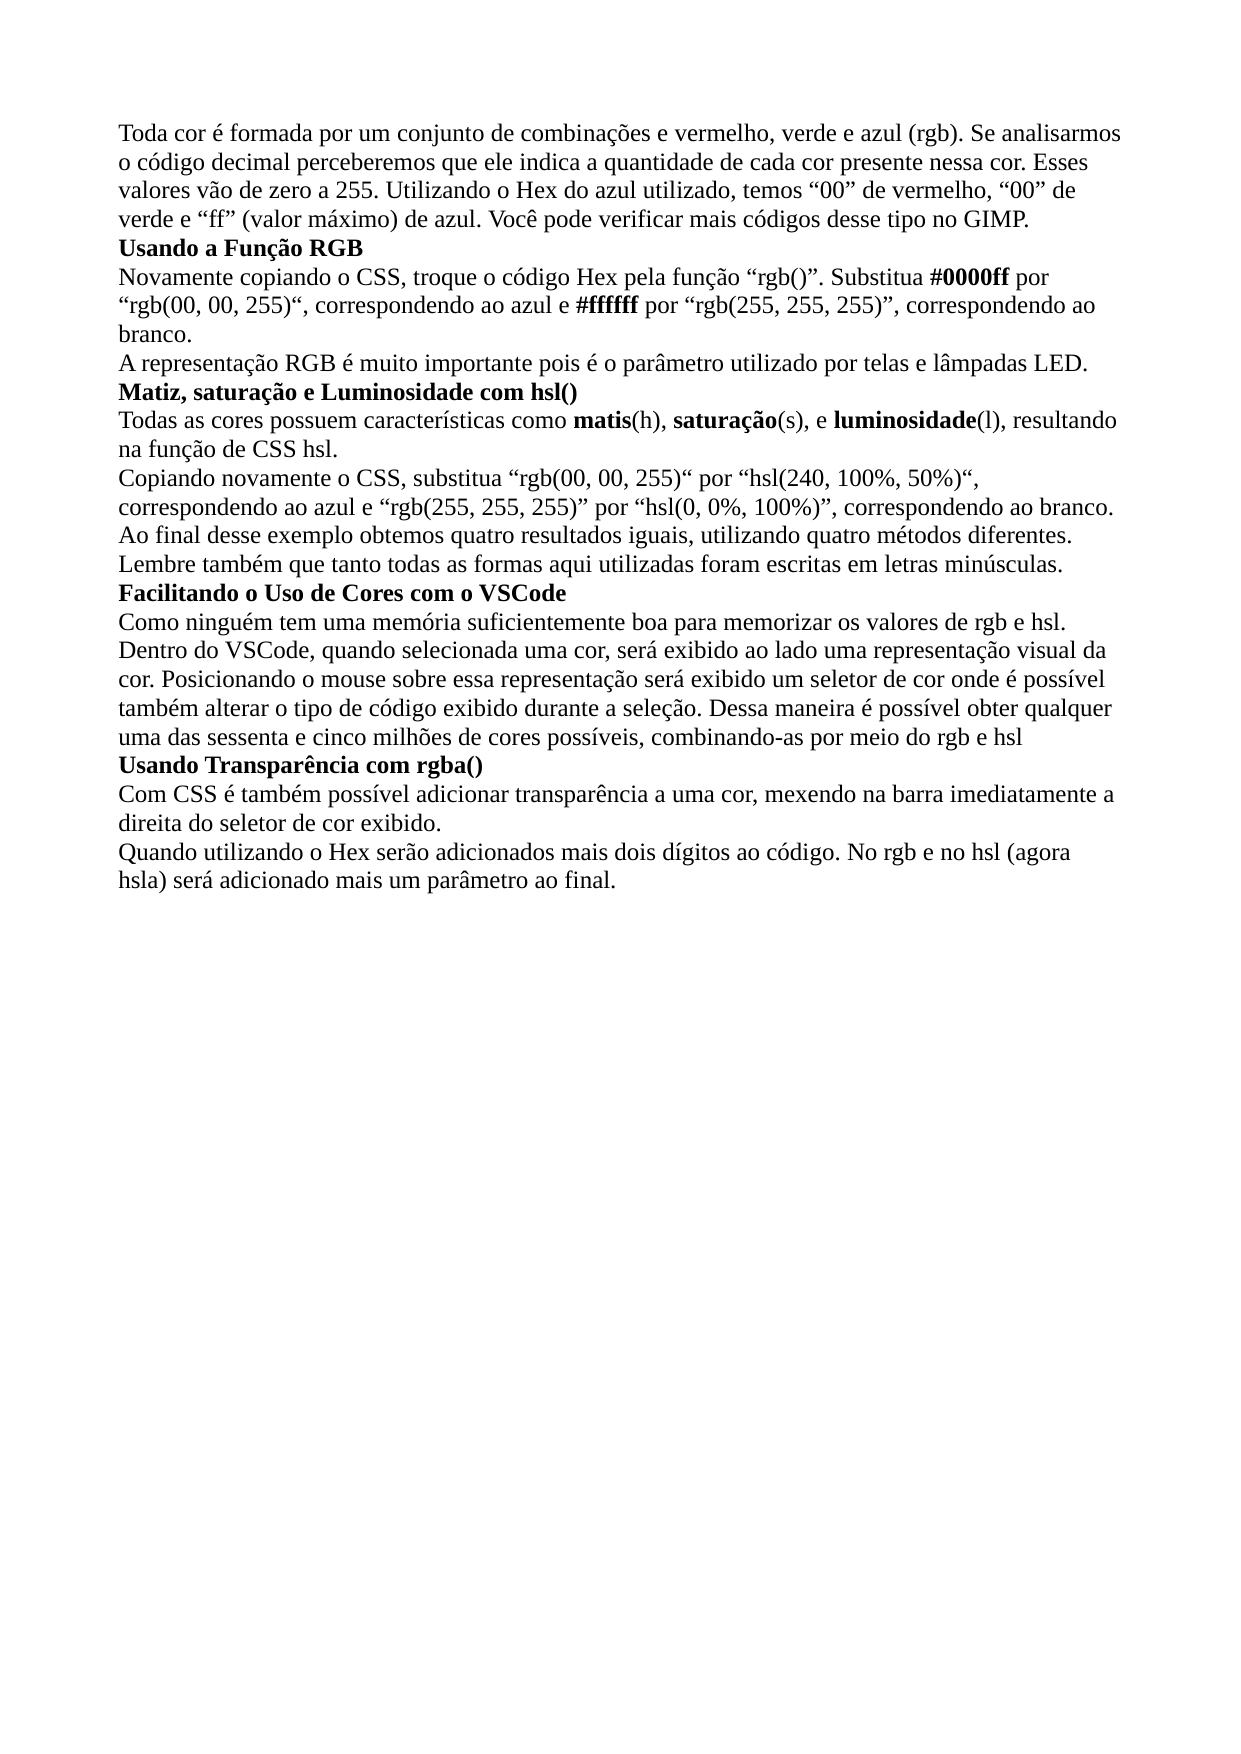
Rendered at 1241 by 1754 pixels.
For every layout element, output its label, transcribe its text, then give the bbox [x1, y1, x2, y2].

text Toda cor é formada por um conjunto de combinações e vermelho, verde e azul (rgb). Se analisarmos o código decimal perceberemos que ele indica a quantidade de cada cor presente nessa cor. Esses valores vão de zero a 255. Utilizando o Hex do azul utilizado, temos “00” de vermelho, “00” de verde e “ff” (valor máximo) de azul. Você pode verificar mais códigos desse tipo no GIMP. [118, 118, 1122, 233]
text Facilitando o Uso de Cores com o VSCode [118, 578, 1122, 607]
text A representação RGB é muito importante pois é o parâmetro utilizado por telas e lâmpadas LED. [118, 348, 1122, 377]
text Usando Transparência com rgba() [118, 751, 1122, 779]
text Ao final desse exemplo obtemos quatro resultados iguais, utilizando quatro métodos diferentes. Lembre também que tanto todas as formas aqui utilizadas foram escritas em letras minúsculas. [118, 521, 1122, 578]
text Matiz, saturação e Luminosidade com hsl() [118, 377, 1122, 406]
text Quando utilizando o Hex serão adicionados mais dois dígitos ao código. No rgb e no hsl (agora hsla) será adicionado mais um parâmetro ao final. [118, 837, 1122, 894]
text Usando a Função RGB [118, 233, 1122, 262]
text Novamente copiando o CSS, troque o código Hex pela função “rgb()”. Substitua #0000ff por “rgb(00, 00, 255)“, correspondendo ao azul e #ffffff por “rgb(255, 255, 255)”, correspondendo ao branco. [118, 262, 1122, 348]
text Copiando novamente o CSS, substitua “rgb(00, 00, 255)“ por “hsl(240, 100%, 50%)“, correspondendo ao azul e “rgb(255, 255, 255)” por “hsl(0, 0%, 100%)”, correspondendo ao branco. [118, 463, 1122, 521]
text Com CSS é também possível adicionar transparência a uma cor, mexendo na barra imediatamente a direita do seletor de cor exibido. [118, 779, 1122, 837]
text Todas as cores possuem características como matis(h), saturação(s), e luminosidade(l), resultando na função de CSS hsl. [118, 406, 1122, 463]
text Como ninguém tem uma memória suficientemente boa para memorizar os valores de rgb e hsl. Dentro do VSCode, quando selecionada uma cor, será exibido ao lado uma representação visual da cor. Posicionando o mouse sobre essa representação será exibido um seletor de cor onde é possível também alterar o tipo de código exibido durante a seleção. Dessa maneira é possível obter qualquer uma das sessenta e cinco milhões de cores possíveis, combinando-as por meio do rgb e hsl [118, 607, 1122, 751]
